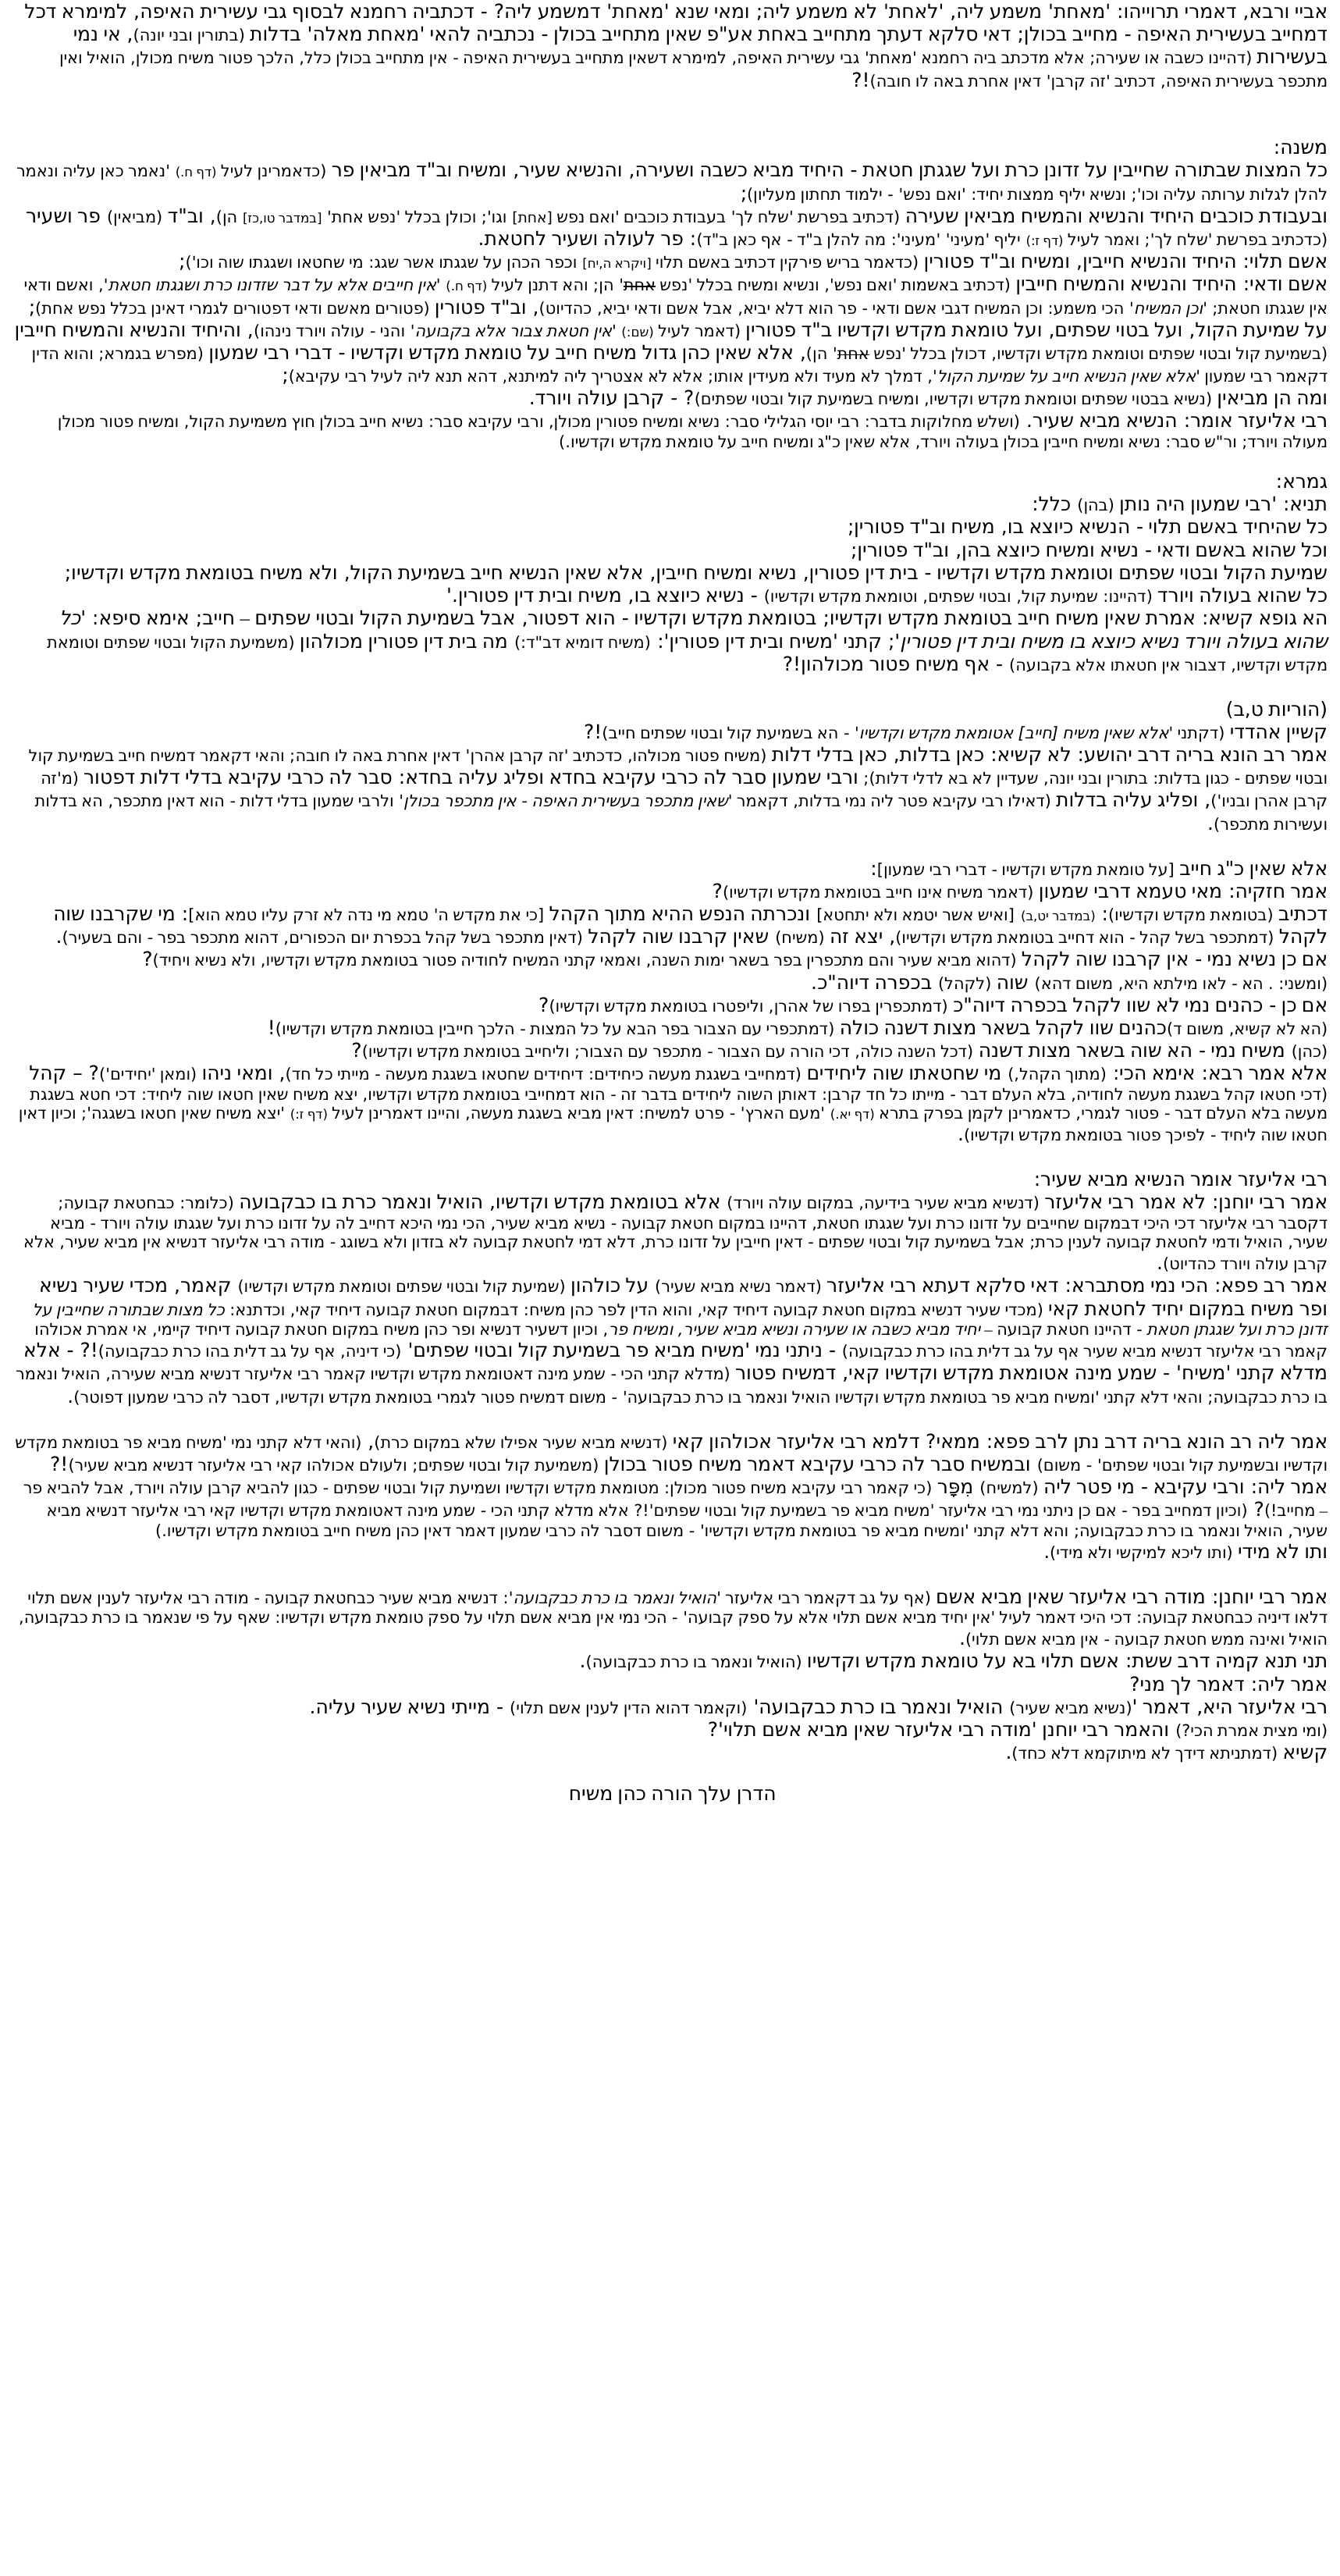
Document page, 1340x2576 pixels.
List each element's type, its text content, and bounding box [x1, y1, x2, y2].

text אם כן - כהנים נמי לא שוו לקהל בכפרה דיוה"כ (דמתכפרין בפרו של אהרן, וליפטרו בטומאת מקדש וקדשיו)? [12, 994, 1328, 1016]
text רבי אליעזר אומר הנשיא מביא שעיר: [12, 1168, 1328, 1190]
text כל המצות שבתורה שחייבין על זדונן כרת ועל שגגתן חטאת - היחיד מביא כשבה ושעירה, והנשיא שעיר, ומשיח וב"ד מביאין פר (כדאמרינן לעיל (דף ח.) 'נאמר כאן עליה ונאמר להלן לגלות ערותה עליה וכו'; ונשיא יליף ממצות יחיד: 'ואם נפש' - ילמוד תחתון מעליון); [12, 158, 1328, 205]
text הא גופא קשיא: אמרת שאין משיח חייב בטומאת מקדש וקדשיו; בטומאת מקדש וקדשיו - הוא דפטור, אבל בשמיעת הקול ובטוי שפתים – חייב; אימא סיפא: 'כל שהוא בעולה ויורד נשיא כיוצא בו משיח ובית דין פטורין'; קתני 'משיח ובית דין פטורין': (משיח דומיא דב"ד:) מה בית דין פטורין מכולהון (משמיעת הקול ובטוי שפתים וטומאת מקדש וקדשיו, דצבור אין חטאתו אלא בקבועה) - אף משיח פטור מכולהון!? [12, 607, 1328, 675]
text תני תנא קמיה דרב ששת: אשם תלוי בא על טומאת מקדש וקדשיו (הואיל ונאמר בו כרת כבקבועה). [12, 1649, 1328, 1673]
text אמר ליה: ורבי עקיבא - מי פטר ליה (למשיח) מִפָּר (כי קאמר רבי עקיבא משיח פטור מכולן: מטומאת מקדש וקדשיו ושמיעת קול ובטוי שפתים - כגון להביא קרבן עולה ויורד, אבל להביא פר – מחייב!)? (וכיון דמחייב בפר - אם כן ניתני נמי רבי אליעזר 'משיח מביא פר בשמיעת קול ובטוי שפתים'!? אלא מדלא קתני הכי - שמע מינה דאטומאת מקדש וקדשיו קאי רבי אליעזר דנשיא מביא שעיר, הואיל ונאמר בו כרת כבקבועה; והא דלא קתני 'ומשיח מביא פר בטומאת מקדש וקדשיו' - משום דסבר לה כרבי שמעון דאמר דאין כהן משיח חייב בטומאת מקדש וקדשיו.) [12, 1475, 1328, 1540]
text (כהן) משיח נמי - הא שוה בשאר מצות דשנה (דכל השנה כולה, דכי הורה עם הצבור - מתכפר עם הצבור; וליחייב בטומאת מקדש וקדשיו)? [12, 1039, 1328, 1062]
text (ומשני: . הא - לאו מילתא היא, משום דהא) שוה (לקהל) בכפרה דיוה"כ. [12, 971, 1328, 994]
text דכתיב (בטומאת מקדש וקדשיו): (במדבר יט,ב) [ואיש אשר יטמא ולא יתחטא] ונכרתה הנפש ההיא מתוך הקהל [כי את מקדש ה' טמא מי נדה לא זרק עליו טמא הוא]: מי שקרבנו שוה לקהל (דמתכפר בשל קהל - הוא דחייב בטומאת מקדש וקדשיו), יצא זה (משיח) שאין קרבנו שוה לקהל (דאין מתכפר בשל קהל בכפרת יום הכפורים, דהוא מתכפר בפר - והם בשעיר). [12, 902, 1328, 948]
text תניא: 'רבי שמעון היה נותן (בהן) כלל: [12, 493, 1328, 516]
text (הוריות ט,ב) [12, 698, 1328, 720]
text (הא לא קשיא, משום ד)כהנים שוו לקהל בשאר מצות דשנה כולה (דמתכפרי עם הצבור בפר הבא על כל המצות - הלכך חייבין בטומאת מקדש וקדשיו)! [12, 1016, 1328, 1039]
text אמר ליה: דאמר לך מני? [12, 1673, 1328, 1695]
text גמרא: [12, 470, 1328, 493]
text ותו לא מידי (ותו ליכא למיקשי ולא מידי). [12, 1540, 1328, 1563]
text רבי אליעזר היא, דאמר '(נשיא מביא שעיר) הואיל ונאמר בו כרת כבקבועה' (וקאמר דהוא הדין לענין אשם תלוי) - מייתי נשיא שעיר עליה. [12, 1695, 1328, 1718]
text משנה: [12, 136, 1328, 158]
text אמר ליה רב הונא בריה דרב נתן לרב פפא: ממאי? דלמא רבי אליעזר אכולהון קאי (דנשיא מביא שעיר אפילו שלא במקום כרת), (והאי דלא קתני נמי 'משיח מביא פר בטומאת מקדש וקדשיו ובשמיעת קול ובטוי שפתים' - משום) ובמשיח סבר לה כרבי עקיבא דאמר משיח פטור בכולן (משמיעת קול ובטוי שפתים; ולעולם אכולהו קאי רבי אליעזר דנשיא מביא שעיר)!? [12, 1430, 1328, 1475]
text כל שהוא בעולה ויורד (דהיינו: שמיעת קול, ובטוי שפתים, וטומאת מקדש וקדשיו) - נשיא כיוצא בו, משיח ובית דין פטורין.' [12, 584, 1328, 607]
text אלא שאין כ"ג חייב [על טומאת מקדש וקדשיו - דברי רבי שמעון]: [12, 857, 1328, 880]
text (ומי מצית אמרת הכי?) והאמר רבי יוחנן 'מודה רבי אליעזר שאין מביא אשם תלוי'? [12, 1718, 1328, 1741]
text אמר רב הונא בריה דרב יהושע: לא קשיא: כאן בדלות, כאן בדלי דלות (משיח פטור מכולהו, כדכתיב 'זה קרבן אהרן' דאין אחרת באה לו חובה; והאי דקאמר דמשיח חייב בשמיעת קול ובטוי שפתים - כגון בדלות: בתורין ובני יונה, שעדיין לא בא לדלי דלות); ורבי שמעון סבר לה כרבי עקיבא בחדא ופליג עליה בחדא: סבר לה כרבי עקיבא בדלי דלות דפטור (מ'זה קרבן אהרן ובניו'), ופליג עליה בדלות (דאילו רבי עקיבא פטר ליה נמי בדלות, דקאמר 'שאין מתכפר בעשירית האיפה - אין מתכפר בכולן' ולרבי שמעון בדלי דלות - הוא דאין מתכפר, הא בדלות ועשירות מתכפר). [12, 743, 1328, 834]
text אמר רב פפא: הכי נמי מסתברא: דאי סלקא דעתא רבי אליעזר (דאמר נשיא מביא שעיר) על כולהון (שמיעת קול ובטוי שפתים וטומאת מקדש וקדשיו) קאמר, מכדי שעיר נשיא ופר משיח במקום יחיד לחטאת קאי (מכדי שעיר דנשיא במקום חטאת קבועה דיחיד קאי, והוא הדין לפר כהן משיח: דבמקום חטאת קבועה דיחיד קאי, וכדתנא: כל מצות שבתורה שחייבין על זדונן כרת ועל שגגתן חטאת - דהיינו חטאת קבועה – יחיד מביא כשבה או שעירה ונשיא מביא שעיר, ומשיח פר, וכיון דשעיר דנשיא ופר כהן משיח במקום חטאת קבועה דיחיד קיימי, אי אמרת אכולהו קאמר רבי אליעזר דנשיא מביא שעיר אף על גב דלית בהו כרת כבקבועה) - ניתני נמי 'משיח מביא פר בשמיעת קול ובטוי שפתים' (כי דיניה, אף על גב דלית בהו כרת כבקבועה)!? - אלא מדלא קתני 'משיח' - שמע מינה אטומאת מקדש וקדשיו קאי, דמשיח פטור (מדלא קתני הכי - שמע מינה דאטומאת מקדש וקדשיו קאמר רבי אליעזר דנשיא מביא שעירה, הואיל ונאמר בו כרת כבקבועה; והאי דלא קתני 'ומשיח מביא פר בטומאת מקדש וקדשיו הואיל ונאמר בו כרת כבקבועה' - משום דמשיח פטור לגמרי בטומאת מקדש וקדשיו, דסבר לה כרבי שמעון דפוטר). [12, 1274, 1328, 1407]
text כל שהיחיד באשם תלוי - הנשיא כיוצא בו, משיח וב"ד פטורין; [12, 516, 1328, 539]
text אביי ורבא, דאמרי תרוייהו: 'מאחת' משמע ליה, 'לאחת' לא משמע ליה; ומאי שנא 'מאחת' דמשמע ליה? - דכתביה רחמנא לבסוף גבי עשירית האיפה, למימרא דכל דמחייב בעשירית האיפה - מחייב בכולן; דאי סלקא דעתך מתחייב באחת אע"פ שאין מתחייב בכולן - נכתביה להאי 'מאחת מאלה' בדלות (בתורין ובני יונה), אי נמי בעשירות (דהיינו כשבה או שעירה; אלא מדכתב ביה רחמנא 'מאחת' גבי עשירית האיפה, למימרא דשאין מתחייב בעשירית האיפה - אין מתחייב בכולן כלל, הלכך פטור משיח מכולן, הואיל ואין מתכפר בעשירית האיפה, דכתיב 'זה קרבן' דאין אחרת באה לו חובה)!? [12, 0, 1328, 91]
text רבי אליעזר אומר: הנשיא מביא שעיר. (ושלש מחלוקות בדבר: רבי יוסי הגלילי סבר: נשיא ומשיח פטורין מכולן, ורבי עקיבא סבר: נשיא חייב בכולן חוץ משמיעת הקול, ומשיח פטור מכולן מעולה ויורד; ור"ש סבר: נשיא ומשיח חייבין בכולן בעולה ויורד, אלא שאין כ"ג ומשיח חייב על טומאת מקדש וקדשיו.) [12, 410, 1328, 451]
text אשם ודאי: היחיד והנשיא והמשיח חייבין (דכתיב באשמות 'ואם נפש', ונשיא ומשיח בכלל 'נפש אחת' הן; והא דתנן לעיל (דף ח.) 'אין חייבים אלא על דבר שזדונו כרת ושגגתו חטאת', ואשם ודאי אין שגגתו חטאת; 'וכן המשיח' הכי משמע: וכן המשיח דגבי אשם ודאי - פר הוא דלא יביא, אבל אשם ודאי יביא, כהדיוט), וב"ד פטורין (פטורים מאשם ודאי דפטורים לגמרי דאינן בכלל נפש אחת); [12, 272, 1328, 318]
text אם כן נשיא נמי - אין קרבנו שוה לקהל (דהוא מביא שעיר והם מתכפרין בפר בשאר ימות השנה, ואמאי קתני המשיח לחודיה פטור בטומאת מקדש וקדשיו, ולא נשיא ויחיד)? [12, 948, 1328, 971]
text אמר רבי יוחנן: מודה רבי אליעזר שאין מביא אשם (אף על גב דקאמר רבי אליעזר 'הואיל ונאמר בו כרת כבקבועה': דנשיא מביא שעיר כבחטאת קבועה - מודה רבי אליעזר לענין אשם תלוי דלאו דיניה כבחטאת קבועה: דכי היכי דאמר לעיל 'אין יחיד מביא אשם תלוי אלא על ספק קבועה' - הכי נמי אין מביא אשם תלוי על ספק טומאת מקדש וקדשיו: שאף על פי שנאמר בו כרת כבקבועה, הואיל ואינה ממש חטאת קבועה - אין מביא אשם תלוי). [12, 1585, 1328, 1649]
text ובעבודת כוכבים היחיד והנשיא והמשיח מביאין שעירה (דכתיב בפרשת 'שלח לך' בעבודת כוכבים 'ואם נפש [אחת] וגו'; וכולן בכלל 'נפש אחת' [במדבר טו,כז] הן), וב"ד (מביאין) פר ושעיר (כדכתיב בפרשת 'שלח לך'; ואמר לעיל (דף ז:) יליף 'מעיני' 'מעיני': מה להלן ב"ד - אף כאן ב"ד): פר לעולה ושעיר לחטאת. [12, 205, 1328, 250]
text אמר רבי יוחנן: לא אמר רבי אליעזר (דנשיא מביא שעיר בידיעה, במקום עולה ויורד) אלא בטומאת מקדש וקדשיו, הואיל ונאמר כרת בו כבקבועה (כלומר: כבחטאת קבועה; דקסבר רבי אליעזר דכי היכי דבמקום שחייבים על זדונו כרת ועל שגגתו חטאת, דהיינו במקום חטאת קבועה - נשיא מביא שעיר, הכי נמי היכא דחייב לה על זדונו כרת ועל שגגתו עולה ויורד - מביא שעיר, הואיל ודמי לחטאת קבועה לענין כרת; אבל בשמיעת קול ובטוי שפתים - דאין חייבין על זדונו כרת, דלא דמי לחטאת קבועה לא בזדון ולא בשוגג - מודה רבי אליעזר דנשיא אין מביא שעיר, אלא קרבן עולה ויורד כהדיוט). [12, 1190, 1328, 1274]
text על שמיעת הקול, ועל בטוי שפתים, ועל טומאת מקדש וקדשיו ב"ד פטורין (דאמר לעיל (שם:) 'אין חטאת צבור אלא בקבועה' והני - עולה ויורד נינהו), והיחיד והנשיא והמשיח חייבין (בשמיעת קול ובטוי שפתים וטומאת מקדש וקדשיו, דכולן בכלל 'נפש אחת' הן), אלא שאין כהן גדול משיח חייב על טומאת מקדש וקדשיו - דברי רבי שמעון (מפרש בגמרא; והוא הדין דקאמר רבי שמעון 'אלא שאין הנשיא חייב על שמיעת הקול', דמלך לא מעיד ולא מעידין אותו; אלא לא אצטריך ליה למיתנא, דהא תנא ליה לעיל רבי עקיבא); [12, 318, 1328, 387]
text אמר חזקיה: מאי טעמא דרבי שמעון (דאמר משיח אינו חייב בטומאת מקדש וקדשיו)? [12, 880, 1328, 902]
text וכל שהוא באשם ודאי - נשיא ומשיח כיוצא בהן, וב"ד פטורין; [12, 539, 1328, 561]
text קשיא (דמתניתא דידך לא מיתוקמא דלא כחד). [12, 1741, 1328, 1763]
text ומה הן מביאין (נשיא בבטוי שפתים וטומאת מקדש וקדשיו, ומשיח בשמיעת קול ובטוי שפתים)? - קרבן עולה ויורד. [12, 387, 1328, 410]
text הדרן עלך הורה כהן משיח [12, 1782, 1328, 1806]
text קשיין אהדדי (דקתני 'אלא שאין משיח [חייב] אטומאת מקדש וקדשיו' - הא בשמיעת קול ובטוי שפתים חייב)!? [12, 720, 1328, 743]
text אלא אמר רבא: אימא הכי: (מתוך הקהל,) מי שחטאתו שוה ליחידים (דמחייבי בשגגת מעשה כיחידים: דיחידים שחטאו בשגגת מעשה - מייתי כל חד), ומאי ניהו (ומאן 'יחידים')? – קהל (דכי חטאו קהל בשגגת מעשה לחודיה, בלא העלם דבר - מייתו כל חד קרבן: דאותן השוה ליחידים בדבר זה - הוא דמחייבי בטומאת מקדש וקדשיו, יצא משיח שאין חטאו שוה ליחיד: דכי חטא בשגגת מעשה בלא העלם דבר - פטור לגמרי, כדאמרינן לקמן בפרק בתרא (דף יא.) 'מעם הארץ' - פרט למשיח: דאין מביא בשגגת מעשה, והיינו דאמרינן לעיל (דף ז:) 'יצא משיח שאין חטאו בשגגה'; וכיון דאין חטאו שוה ליחיד - לפיכך פטור בטומאת מקדש וקדשיו). [12, 1062, 1328, 1145]
text אשם תלוי: היחיד והנשיא חייבין, ומשיח וב"ד פטורין (כדאמר בריש פירקין דכתיב באשם תלוי [ויקרא ה,יח] וכפר הכהן על שגגתו אשר שגג: מי שחטאו ושגגתו שוה וכו'); [12, 250, 1328, 272]
text שמיעת הקול ובטוי שפתים וטומאת מקדש וקדשיו - בית דין פטורין, נשיא ומשיח חייבין, אלא שאין הנשיא חייב בשמיעת הקול, ולא משיח בטומאת מקדש וקדשיו; [12, 561, 1328, 584]
